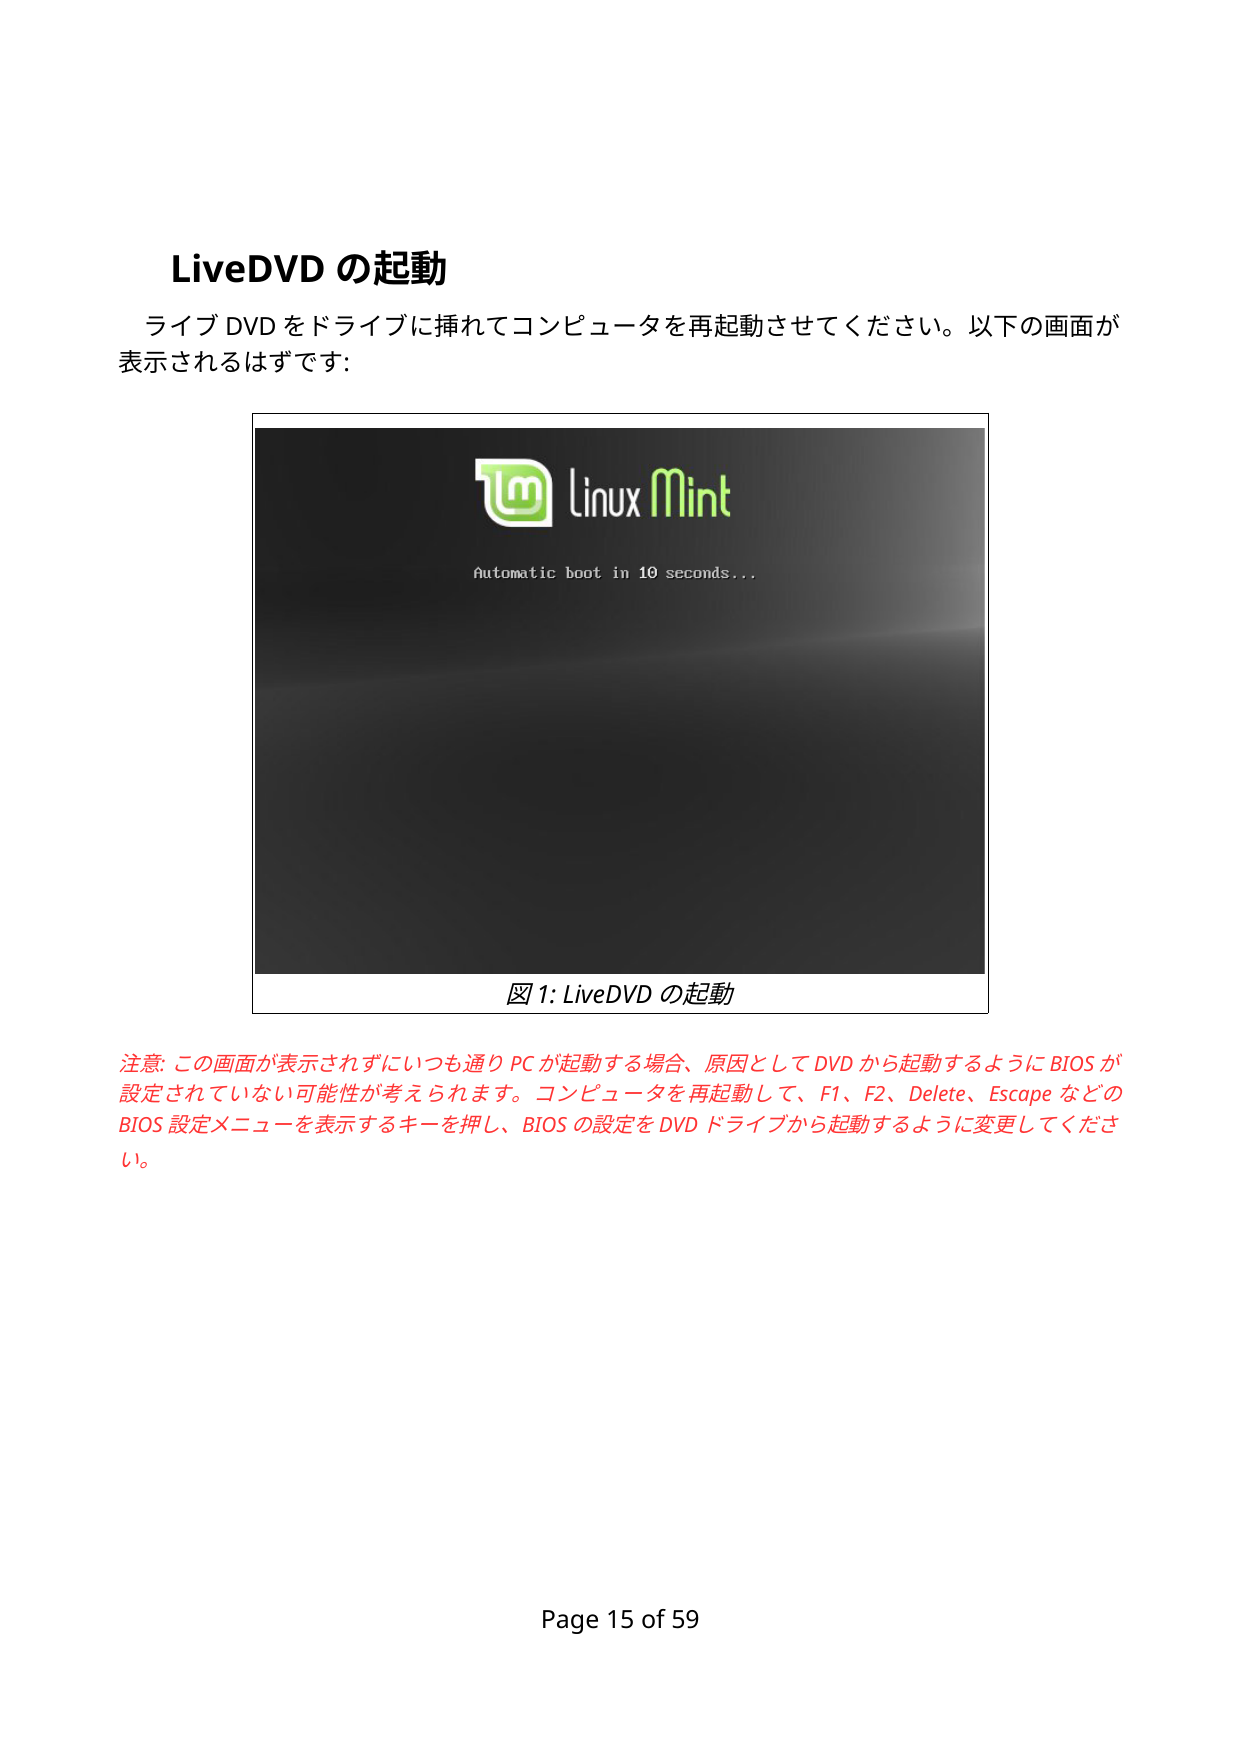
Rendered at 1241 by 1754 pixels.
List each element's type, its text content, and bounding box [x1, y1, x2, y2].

text 注意: この画面が表示されずにいつも通りPCが起動する場合、原因としてDVDから起動するようにBIOSが設定されていない可能性が考えられます。コンピュータを再起動して、F1、F2、Delete、EscapeなどのBIOS設定メニューを表示するキーを押し、BIOSの設定をDVDドライブから起動するように変更してください。 [118, 1047, 1122, 1174]
subtitle LiveDVD の起動 [118, 239, 1122, 294]
text 図 1: LiveDVDの起動 [255, 974, 985, 1010]
text ライブDVDをドライブに挿れてコンピュータを再起動させてください。以下の画面が表示されるはずです: [118, 306, 1122, 379]
picture [255, 428, 986, 974]
